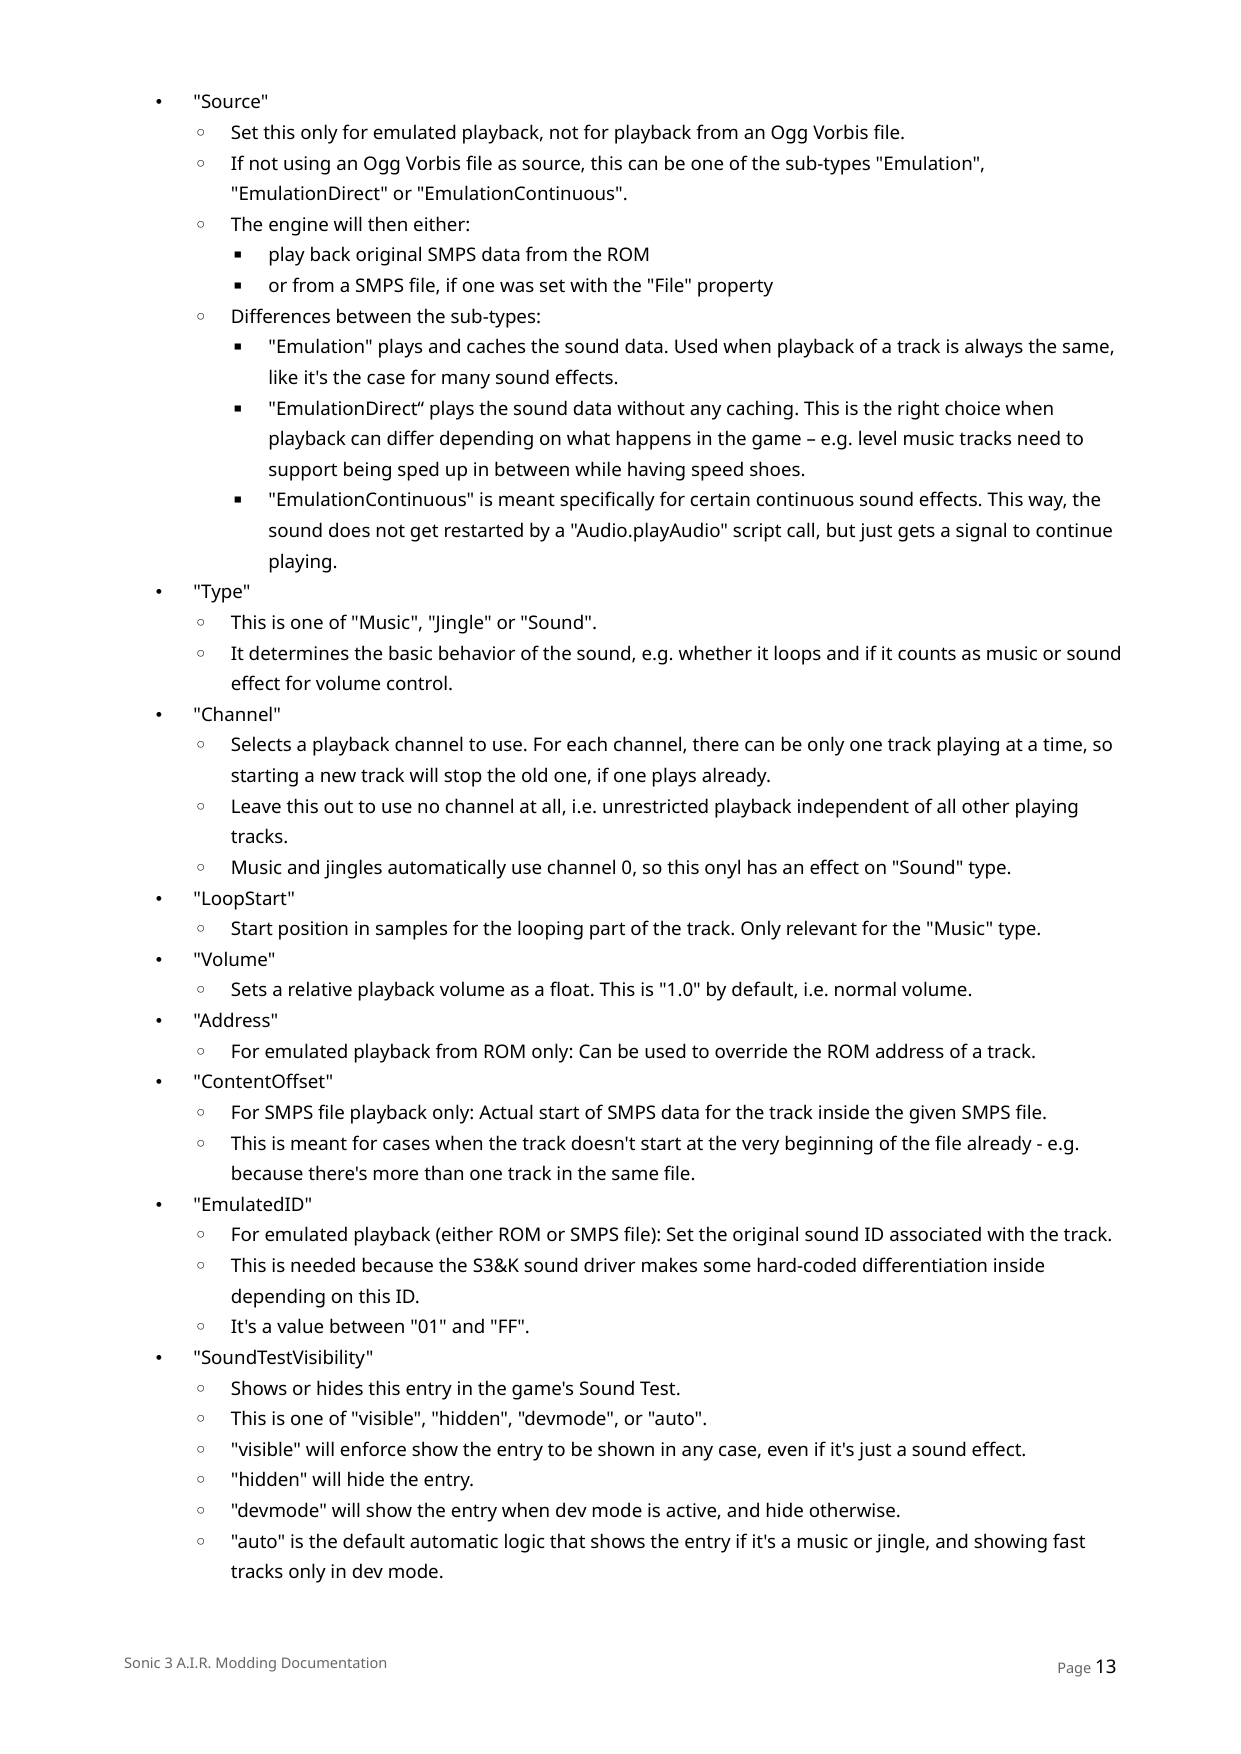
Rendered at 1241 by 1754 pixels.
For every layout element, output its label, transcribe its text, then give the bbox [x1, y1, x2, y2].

list "EmulationDirect“ plays the sound data without any caching. This is the right choice when playback can differ depending on what happens in the game – e.g. level music tracks need to support being sped up in between while having speed shoes. [231, 395, 1122, 482]
list "Emulation" plays and caches the sound data. Used when playback of a track is always the same, like it's the case for many sound effects. [231, 333, 1122, 390]
list "Type" [156, 578, 1122, 604]
list Shows or hides this entry in the game's Sound Test. [193, 1375, 1122, 1400]
list If not using an Ogg Vorbis file as source, this can be one of the sub-types "Emulation", "EmulationDirect" or "EmulationContinuous". [193, 150, 1122, 206]
list It's a value between "01" and "FF". [193, 1313, 1122, 1339]
list Differences between the sub-types: [193, 303, 1122, 328]
list This is one of "Music", "Jingle" or "Sound". [193, 609, 1122, 635]
list "ContentOffset" [156, 1068, 1122, 1094]
list For SMPS file playback only: Actual start of SMPS data for the track inside the given SMPS file. [193, 1099, 1122, 1125]
list "hidden" will hide the entry. [193, 1467, 1122, 1492]
list "SoundTestVisibility" [156, 1344, 1122, 1370]
list The engine will then either: [193, 211, 1122, 237]
list Set this only for emulated playback, not for playback from an Ogg Vorbis file. [193, 119, 1122, 145]
list play back original SMPS data from the ROM [231, 242, 1122, 267]
list "Source" [156, 88, 1122, 114]
list This is needed because the S3&K sound driver makes some hard-coded differentiation inside depending on this ID. [193, 1252, 1122, 1308]
list Selects a playback channel to use. For each channel, there can be only one track playing at a time, so starting a new track will stop the old one, if one plays already. [193, 732, 1122, 788]
list "Volume" [156, 946, 1122, 972]
list Music and jingles automatically use channel 0, so this onyl has an effect on "Sound" type. [193, 854, 1122, 880]
list Start position in samples for the looping part of the track. Only relevant for the "Music" type. [193, 915, 1122, 941]
list or from a SMPS file, if one was set with the "File" property [231, 272, 1122, 298]
list "Channel" [156, 701, 1122, 727]
list "auto" is the default automatic logic that shows the entry if it's a music or jingle, and showing fast tracks only in dev mode. [193, 1528, 1122, 1584]
list "visible" will enforce show the entry to be shown in any case, even if it's just a sound effect. [193, 1436, 1122, 1462]
list "devmode" will show the entry when dev mode is active, and hide otherwise. [193, 1497, 1122, 1523]
list It determines the basic behavior of the sound, e.g. whether it loops and if it counts as music or sound effect for volume control. [193, 640, 1122, 696]
list This is one of "visible", "hidden", "devmode", or "auto". [193, 1405, 1122, 1431]
list "Address" [156, 1007, 1122, 1033]
list "EmulatedID" [156, 1191, 1122, 1217]
list Leave this out to use no channel at all, i.e. unrestricted playback independent of all other playing tracks. [193, 793, 1122, 849]
list For emulated playback from ROM only: Can be used to override the ROM address of a track. [193, 1038, 1122, 1063]
list For emulated playback (either ROM or SMPS file): Set the original sound ID associated with the track. [193, 1222, 1122, 1247]
list Sets a relative playback volume as a float. This is "1.0" by default, i.e. normal volume. [193, 977, 1122, 1002]
list This is meant for cases when the track doesn't start at the very beginning of the file already - e.g. because there's more than one track in the same file. [193, 1130, 1122, 1186]
list "LoopStart" [156, 885, 1122, 910]
list "EmulationContinuous" is meant specifically for certain continuous sound effects. This way, the sound does not get restarted by a "Audio.playAudio" script call, but just gets a signal to continue playing. [231, 487, 1122, 573]
